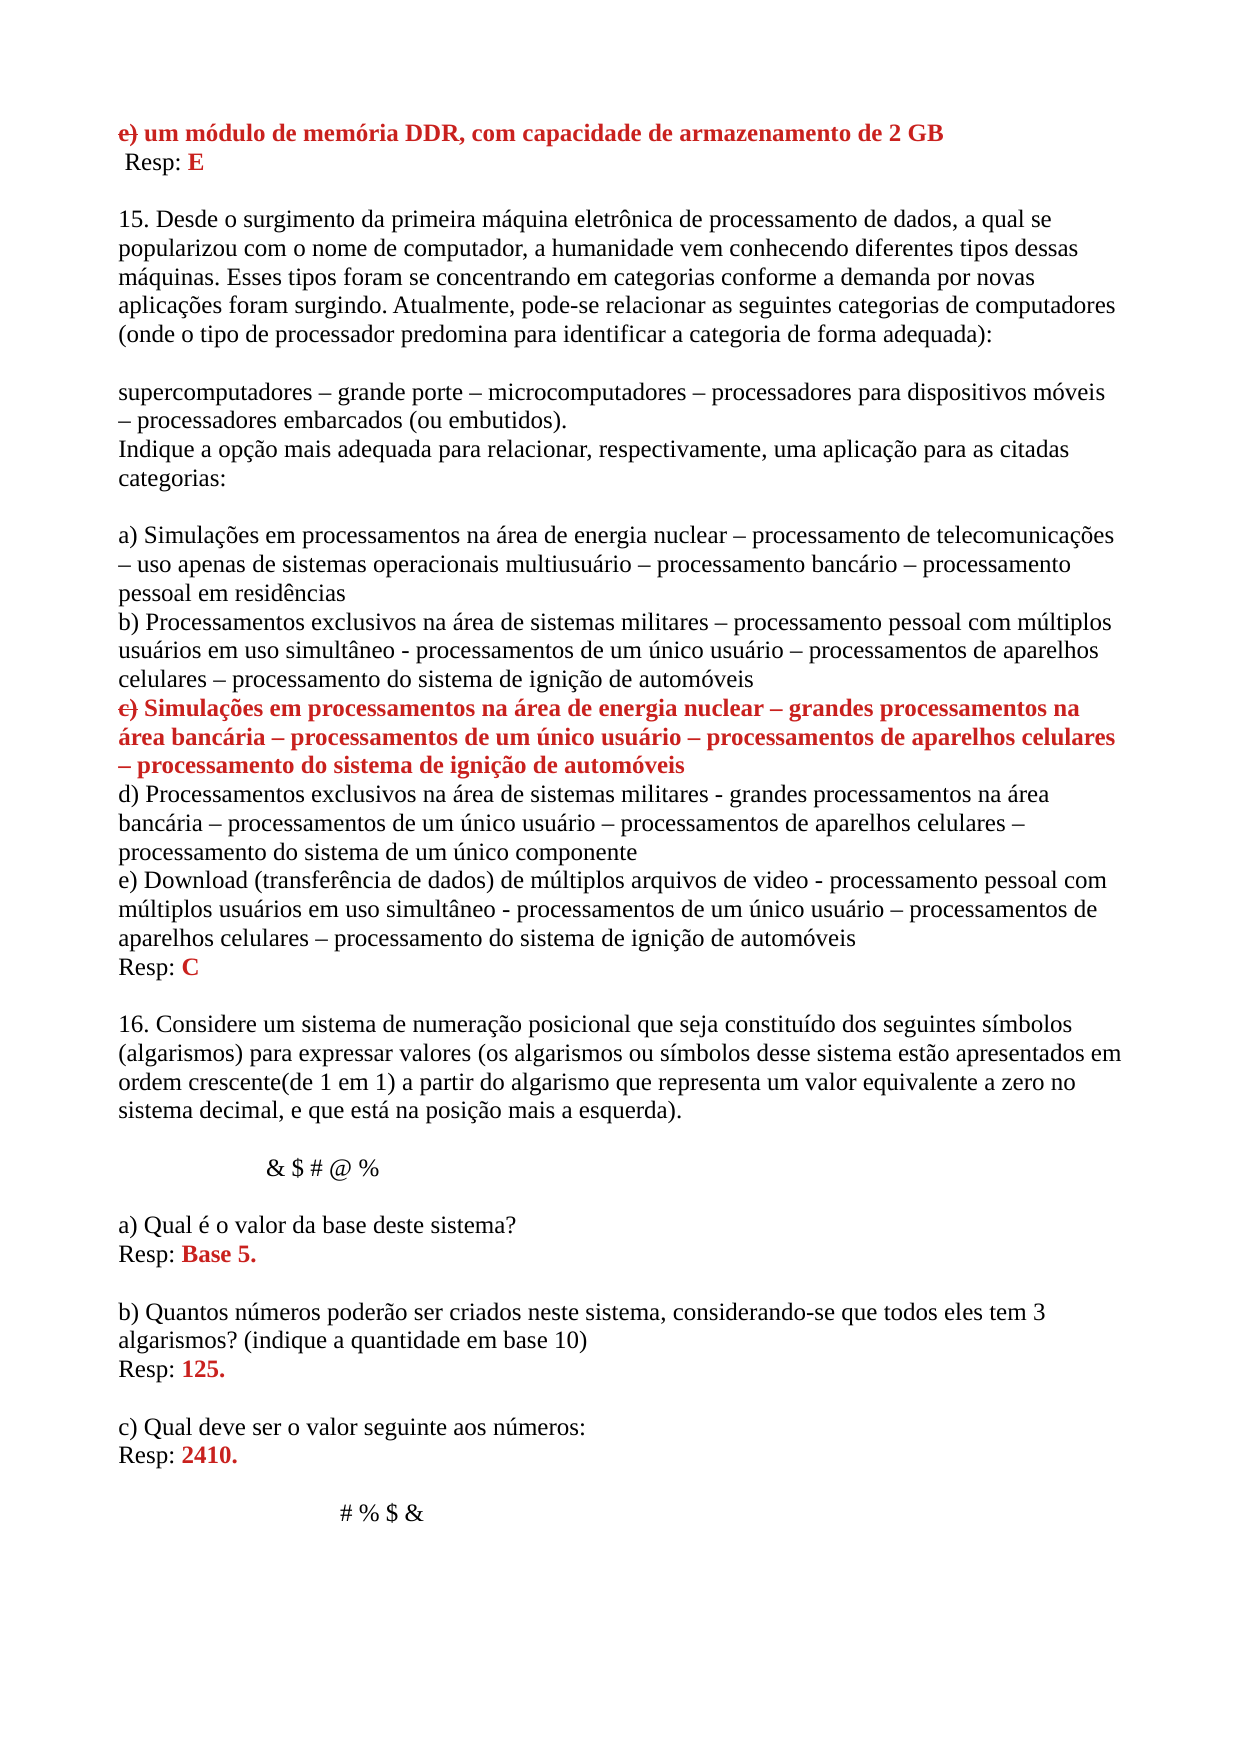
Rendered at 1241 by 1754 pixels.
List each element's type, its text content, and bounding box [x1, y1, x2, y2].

text Resp: C [118, 952, 1122, 981]
text Resp: Base 5. [118, 1239, 1122, 1268]
text # % $ & [118, 1498, 1122, 1527]
text Resp: 2410. [118, 1441, 1122, 1469]
text b) Quantos números poderão ser criados neste sistema, considerando-se que todos eles tem 3 algarismos? (indique a quantidade em base 10) [118, 1297, 1122, 1354]
text d) Processamentos exclusivos na área de sistemas militares - grandes processamentos na área bancária – processamentos de um único usuário – processamentos de aparelhos celulares – processamento do sistema de um único componente [118, 779, 1122, 866]
text Indique a opção mais adequada para relacionar, respectivamente, uma aplicação para as citadas categorias: [118, 434, 1122, 492]
text 15. Desde o surgimento da primeira máquina eletrônica de processamento de dados, a qual se popularizou com o nome de computador, a humanidade vem conhecendo diferentes tipos dessas máquinas. Esses tipos foram se concentrando em categorias conforme a demanda por novas aplicações foram surgindo. Atualmente, pode-se relacionar as seguintes categorias de computadores (onde o tipo de processador predomina para identificar a categoria de forma adequada): [118, 204, 1122, 348]
text supercomputadores – grande porte – microcomputadores – processadores para dispositivos móveis – processadores embarcados (ou embutidos). [118, 377, 1122, 434]
text c) Qual deve ser o valor seguinte aos números: [118, 1412, 1122, 1441]
text a) Qual é o valor da base deste sistema? [118, 1211, 1122, 1239]
text 16. Considere um sistema de numeração posicional que seja constituído dos seguintes símbolos (algarismos) para expressar valores (os algarismos ou símbolos desse sistema estão apresentados em ordem crescente(de 1 em 1) a partir do algarismo que representa um valor equivalente a zero no sistema decimal, e que está na posição mais a esquerda). [118, 1009, 1122, 1124]
text a) Simulações em processamentos na área de energia nuclear – processamento de telecomunicações – uso apenas de sistemas operacionais multiusuário – processamento bancário – processamento pessoal em residências [118, 521, 1122, 607]
text c) Simulações em processamentos na área de energia nuclear – grandes processamentos na área bancária – processamentos de um único usuário – processamentos de aparelhos celulares – processamento do sistema de ignição de automóveis [118, 693, 1122, 779]
text Resp: 125. [118, 1354, 1122, 1383]
text & $ # @ % [118, 1153, 1122, 1182]
text Resp: E [118, 147, 1122, 176]
text b) Processamentos exclusivos na área de sistemas militares – processamento pessoal com múltiplos usuários em uso simultâneo - processamentos de um único usuário – processamentos de aparelhos celulares – processamento do sistema de ignição de automóveis [118, 607, 1122, 693]
text e) Download (transferência de dados) de múltiplos arquivos de video - processamento pessoal com múltiplos usuários em uso simultâneo - processamentos de um único usuário – processamentos de aparelhos celulares – processamento do sistema de ignição de automóveis [118, 866, 1122, 952]
text e) um módulo de memória DDR, com capacidade de armazenamento de 2 GB [118, 118, 1122, 147]
